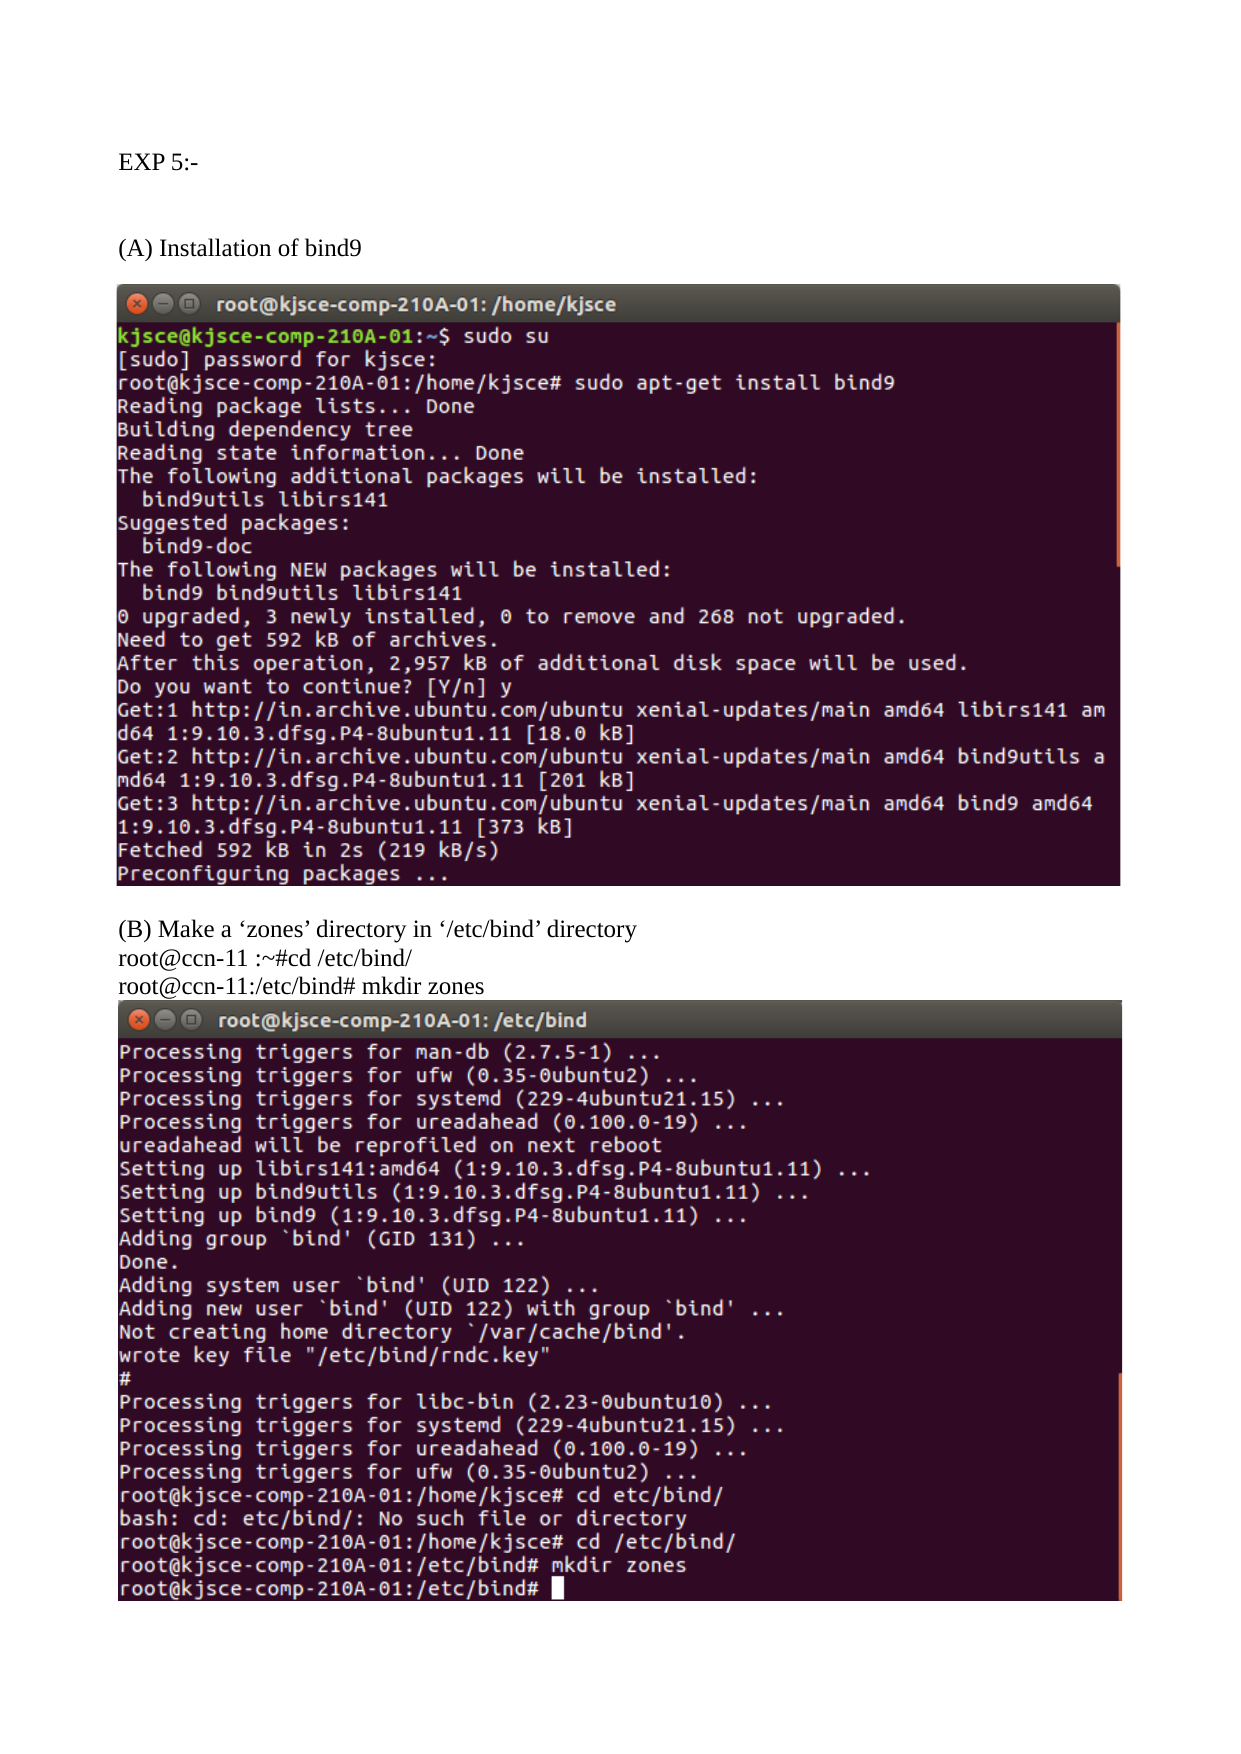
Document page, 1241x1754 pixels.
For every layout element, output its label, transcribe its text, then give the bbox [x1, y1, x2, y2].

text root@ccn-11:/etc/bind# mkdir zones [118, 971, 1122, 1000]
text EXP 5:- [118, 147, 1122, 176]
text (A) Installation of bind9 [118, 233, 1122, 262]
text (B) Make a ‘zones’ directory in ‘/etc/bind’ directory [118, 914, 1122, 943]
text root@ccn-11 :~#cd /etc/bind/ [118, 943, 1122, 971]
picture [116, 284, 1121, 886]
picture [118, 1000, 1123, 1601]
